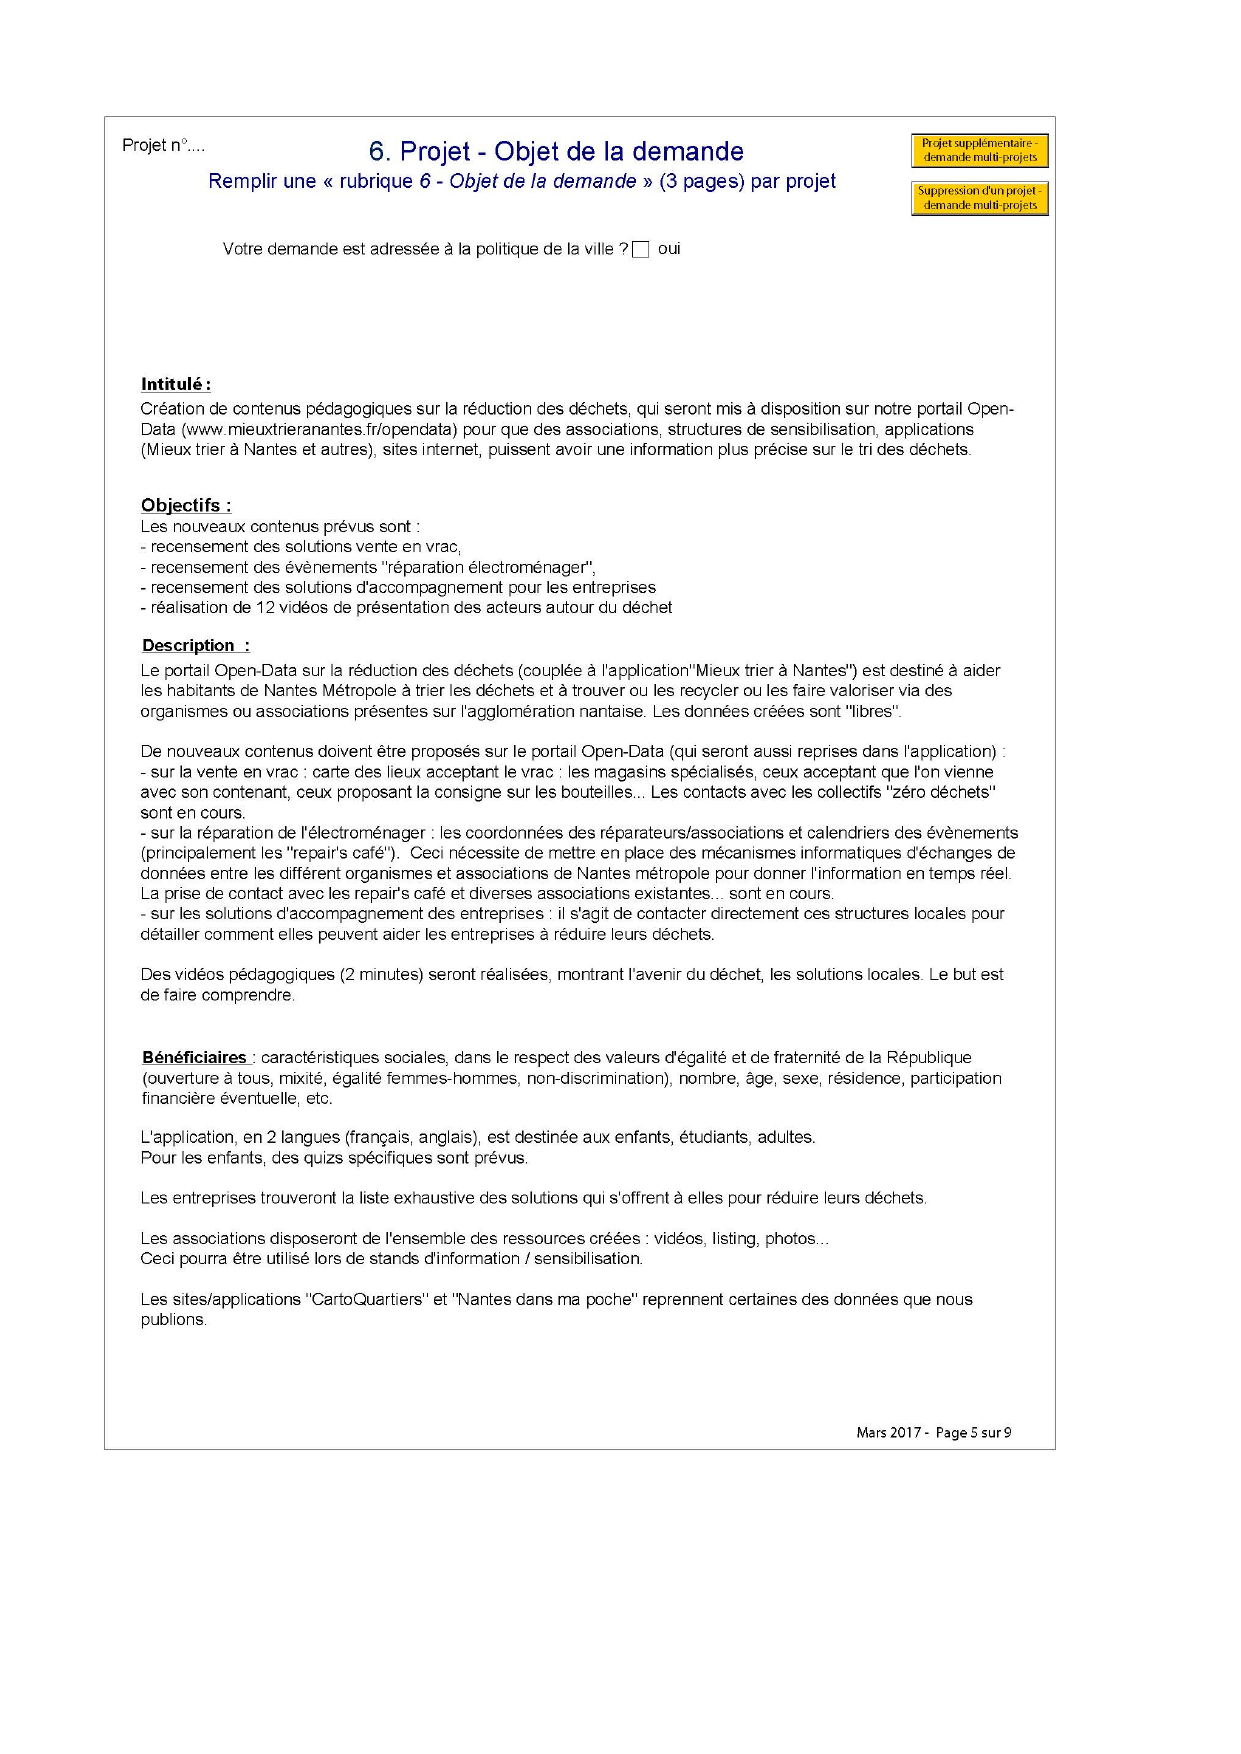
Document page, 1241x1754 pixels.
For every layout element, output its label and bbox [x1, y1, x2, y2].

picture [74, 86, 1079, 1507]
